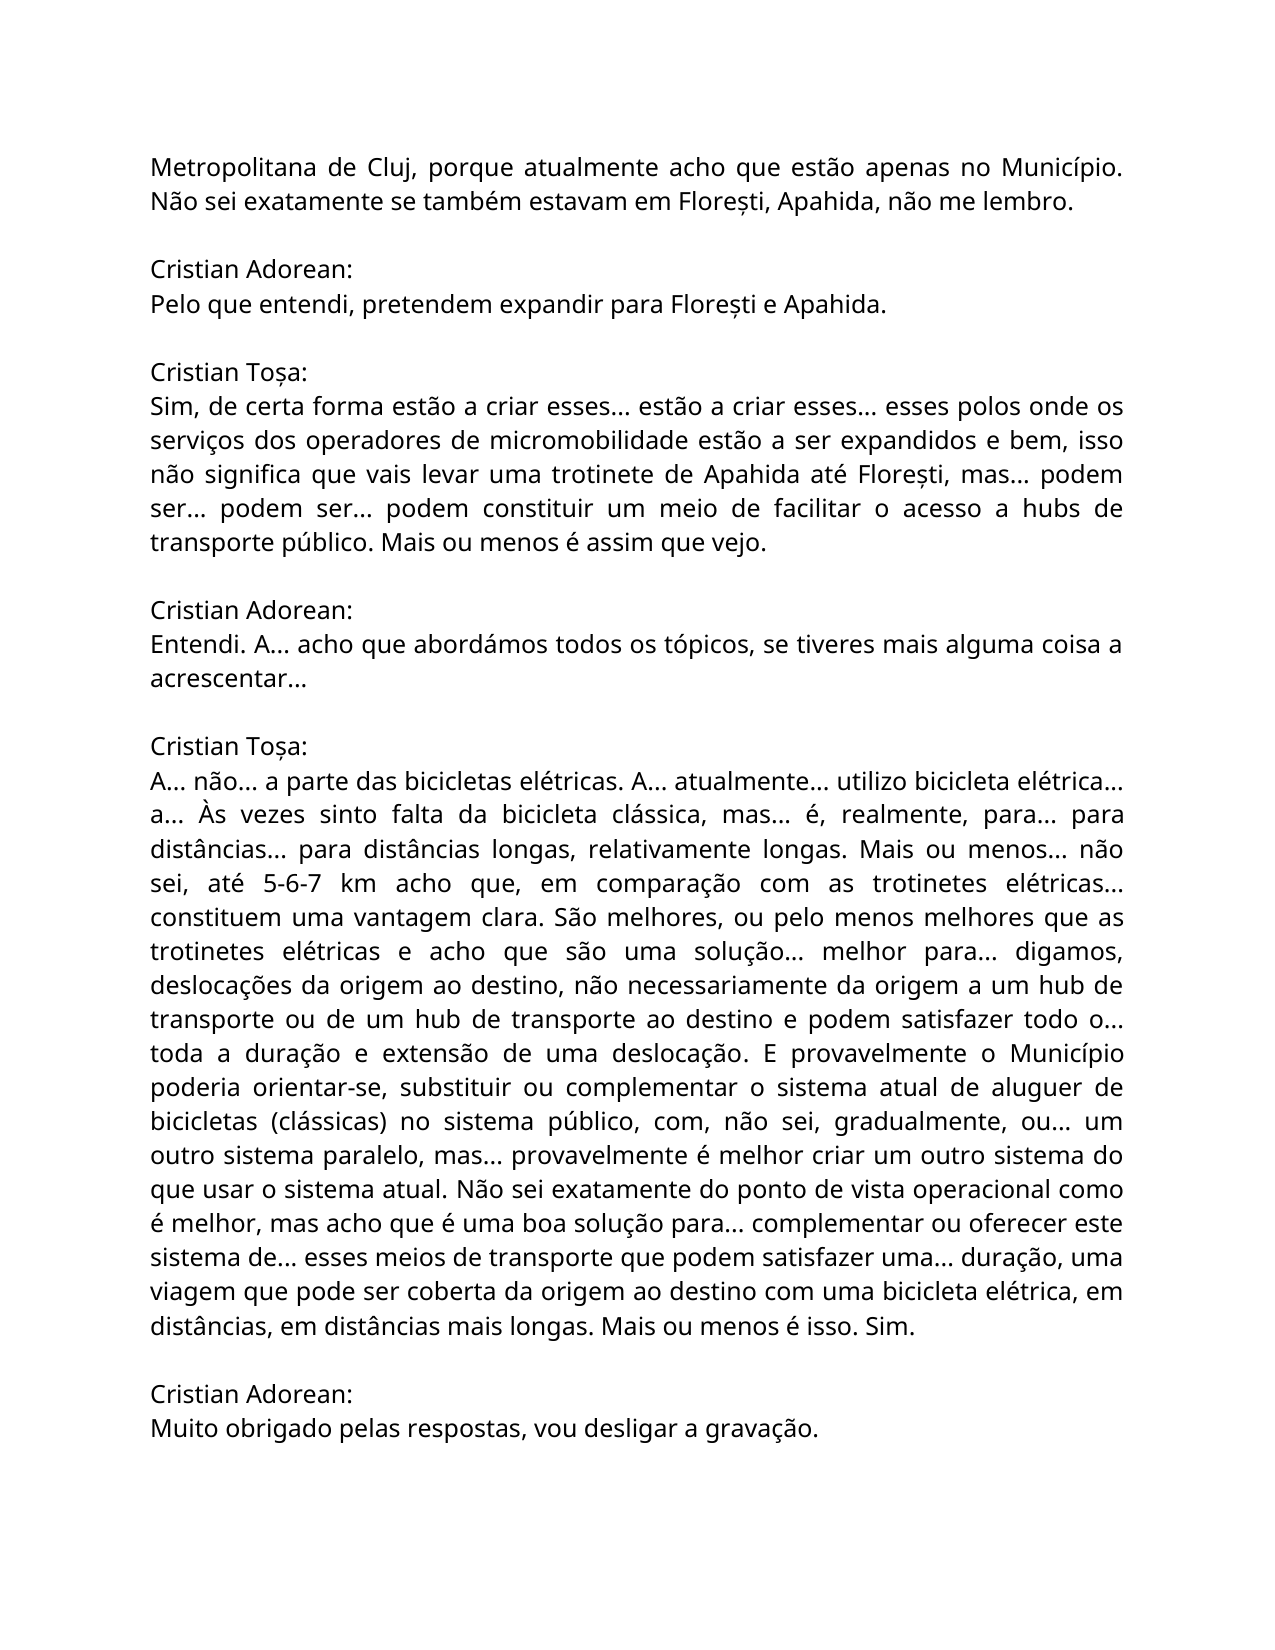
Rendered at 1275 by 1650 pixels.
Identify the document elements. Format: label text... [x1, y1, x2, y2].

text Entendi. A... acho que abordámos todos os tópicos, se tiveres mais alguma coisa a acrescentar... [150, 627, 1125, 695]
text Sim, de certa forma estão a criar esses... estão a criar esses... esses polos onde os serviços dos operadores de micromobilidade estão a ser expandidos e bem, isso não significa que vais levar uma trotinete de Apahida até Florești, mas... podem ser... podem ser... podem constituir um meio de facilitar o acesso a hubs de transporte público. Mais ou menos é assim que vejo. [150, 388, 1125, 559]
text Cristian Toșa: [150, 729, 1125, 763]
text Cristian Adorean: [150, 593, 1125, 627]
text Metropolitana de Cluj, porque atualmente acho que estão apenas no Município. Não sei exatamente se também estavam em Florești, Apahida, não me lembro. [150, 150, 1125, 218]
text Cristian Adorean: [150, 252, 1125, 286]
text Muito obrigado pelas respostas, vou desligar a gravação. [150, 1410, 1125, 1444]
text A... não... a parte das bicicletas elétricas. A... atualmente... utilizo bicicleta elétrica... a... Às vezes sinto falta da bicicleta clássica, mas... é, realmente, para... para distâncias... para distâncias longas, relativamente longas. Mais ou menos... não sei, até 5-6-7 km acho que, em comparação com as trotinetes elétricas... constituem uma vantagem clara. São melhores, ou pelo menos melhores que as trotinetes elétricas e acho que são uma solução... melhor para... digamos, deslocações da origem ao destino, não necessariamente da origem a um hub de transporte ou de um hub de transporte ao destino e podem satisfazer todo o... toda a duração e extensão de uma deslocação. E provavelmente o Município poderia orientar-se, substituir ou complementar o sistema atual de aluguer de bicicletas (clássicas) no sistema público, com, não sei, gradualmente, ou... um outro sistema paralelo, mas... provavelmente é melhor criar um outro sistema do que usar o sistema atual. Não sei exatamente do ponto de vista operacional como é melhor, mas acho que é uma boa solução para... complementar ou oferecer este sistema de... esses meios de transporte que podem satisfazer uma... duração, uma viagem que pode ser coberta da origem ao destino com uma bicicleta elétrica, em distâncias, em distâncias mais longas. Mais ou menos é isso. Sim. [150, 763, 1125, 1342]
text Cristian Toșa: [150, 354, 1125, 388]
text Pelo que entendi, pretendem expandir para Florești e Apahida. [150, 286, 1125, 320]
text Cristian Adorean: [150, 1376, 1125, 1410]
